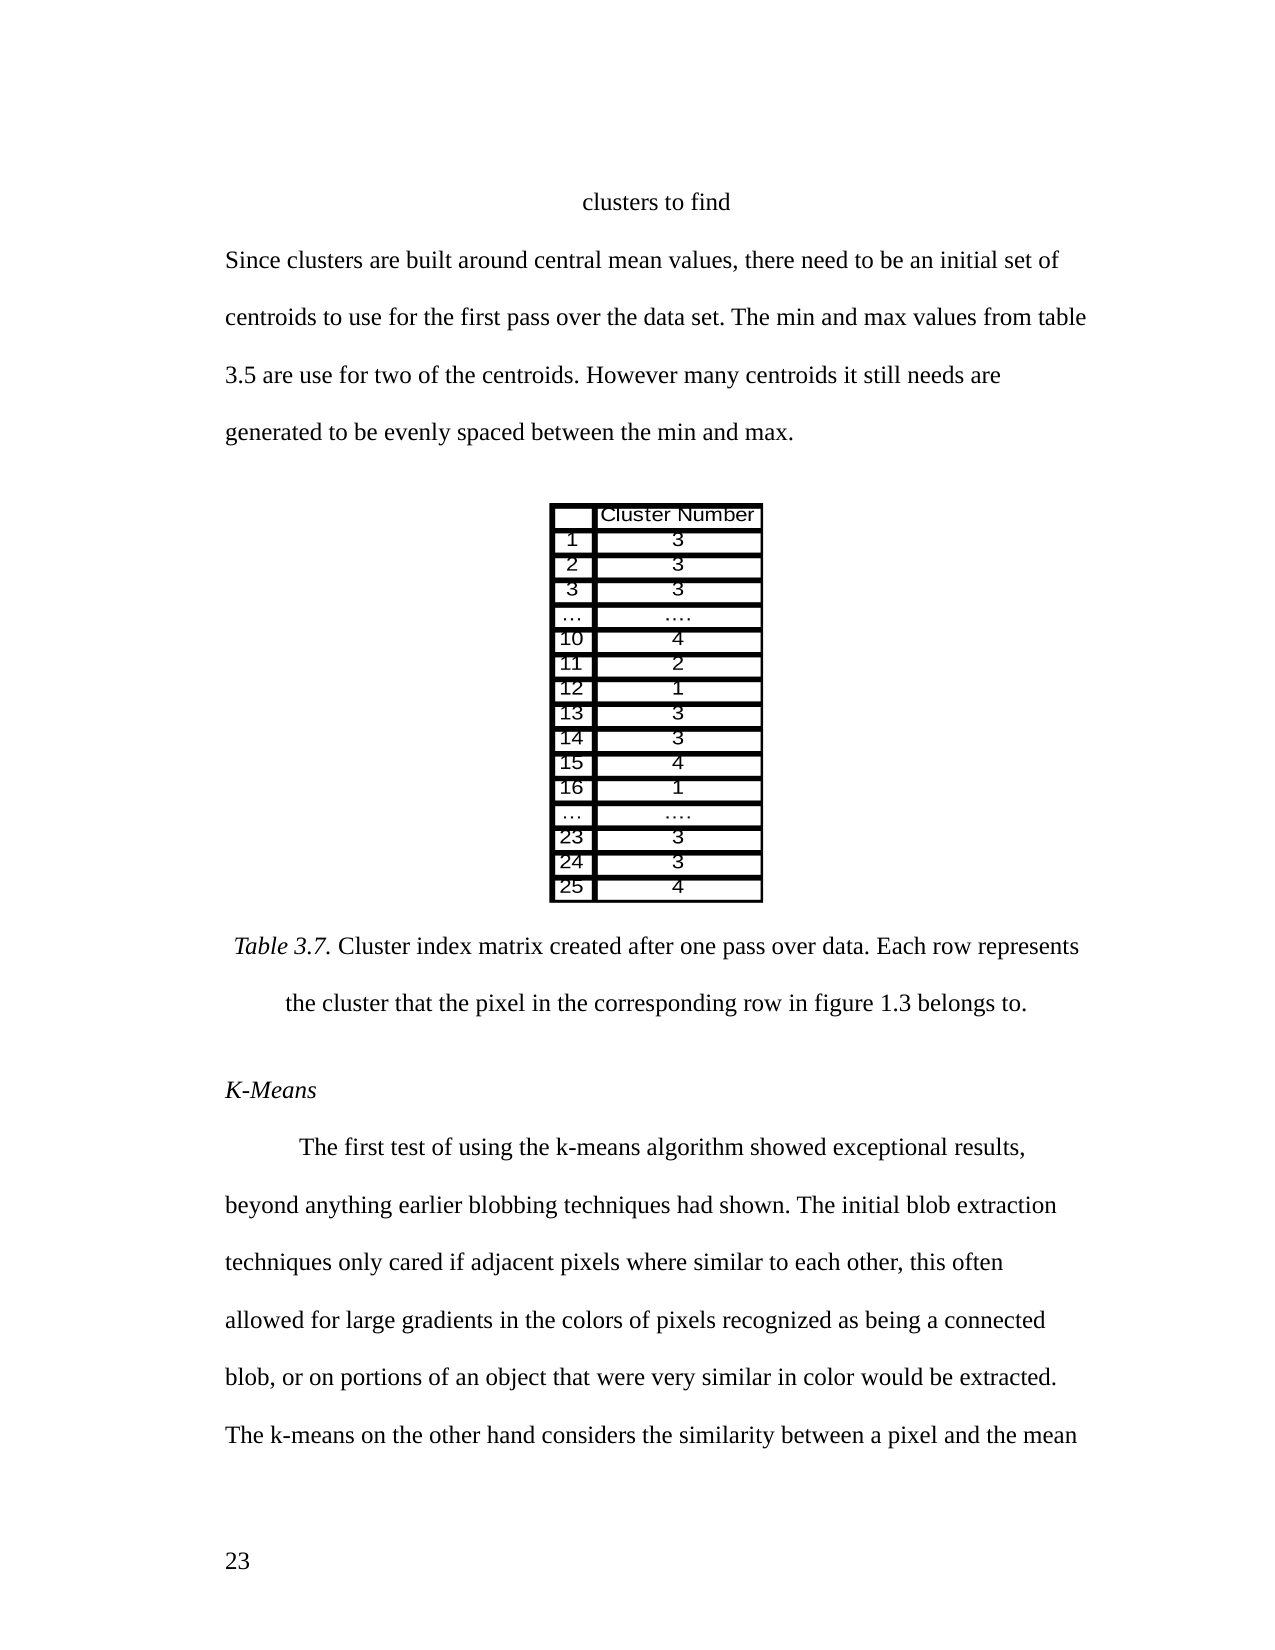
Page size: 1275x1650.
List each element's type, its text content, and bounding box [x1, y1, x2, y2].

text Table 3.7. Cluster index matrix created after one pass over data. Each row represents the cluster that the pixel in the corresponding row in figure 1.3 belongs to. [225, 931, 1087, 1017]
text The first test of using the k-means algorithm showed exceptional results, beyond anything earlier blobbing techniques had shown. The initial blob extraction techniques only cared if adjacent pixels where similar to each other, this often allowed for large gradients in the colors of pixels recognized as being a connected blob, or on portions of an object that were very similar in color would be extracted. The k-means on the other hand considers the similarity between a pixel and the mean [225, 1132, 1087, 1448]
text K-Means [225, 1075, 1087, 1103]
text clusters to find [225, 187, 1087, 216]
text Since clusters are built around central mean values, there need to be an initial set of centroids to use for the first pass over the data set. The min and max values from table 3.5 are use for two of the centroids. However many centroids it still needs are generated to be evenly spaced between the min and max. [225, 245, 1087, 446]
